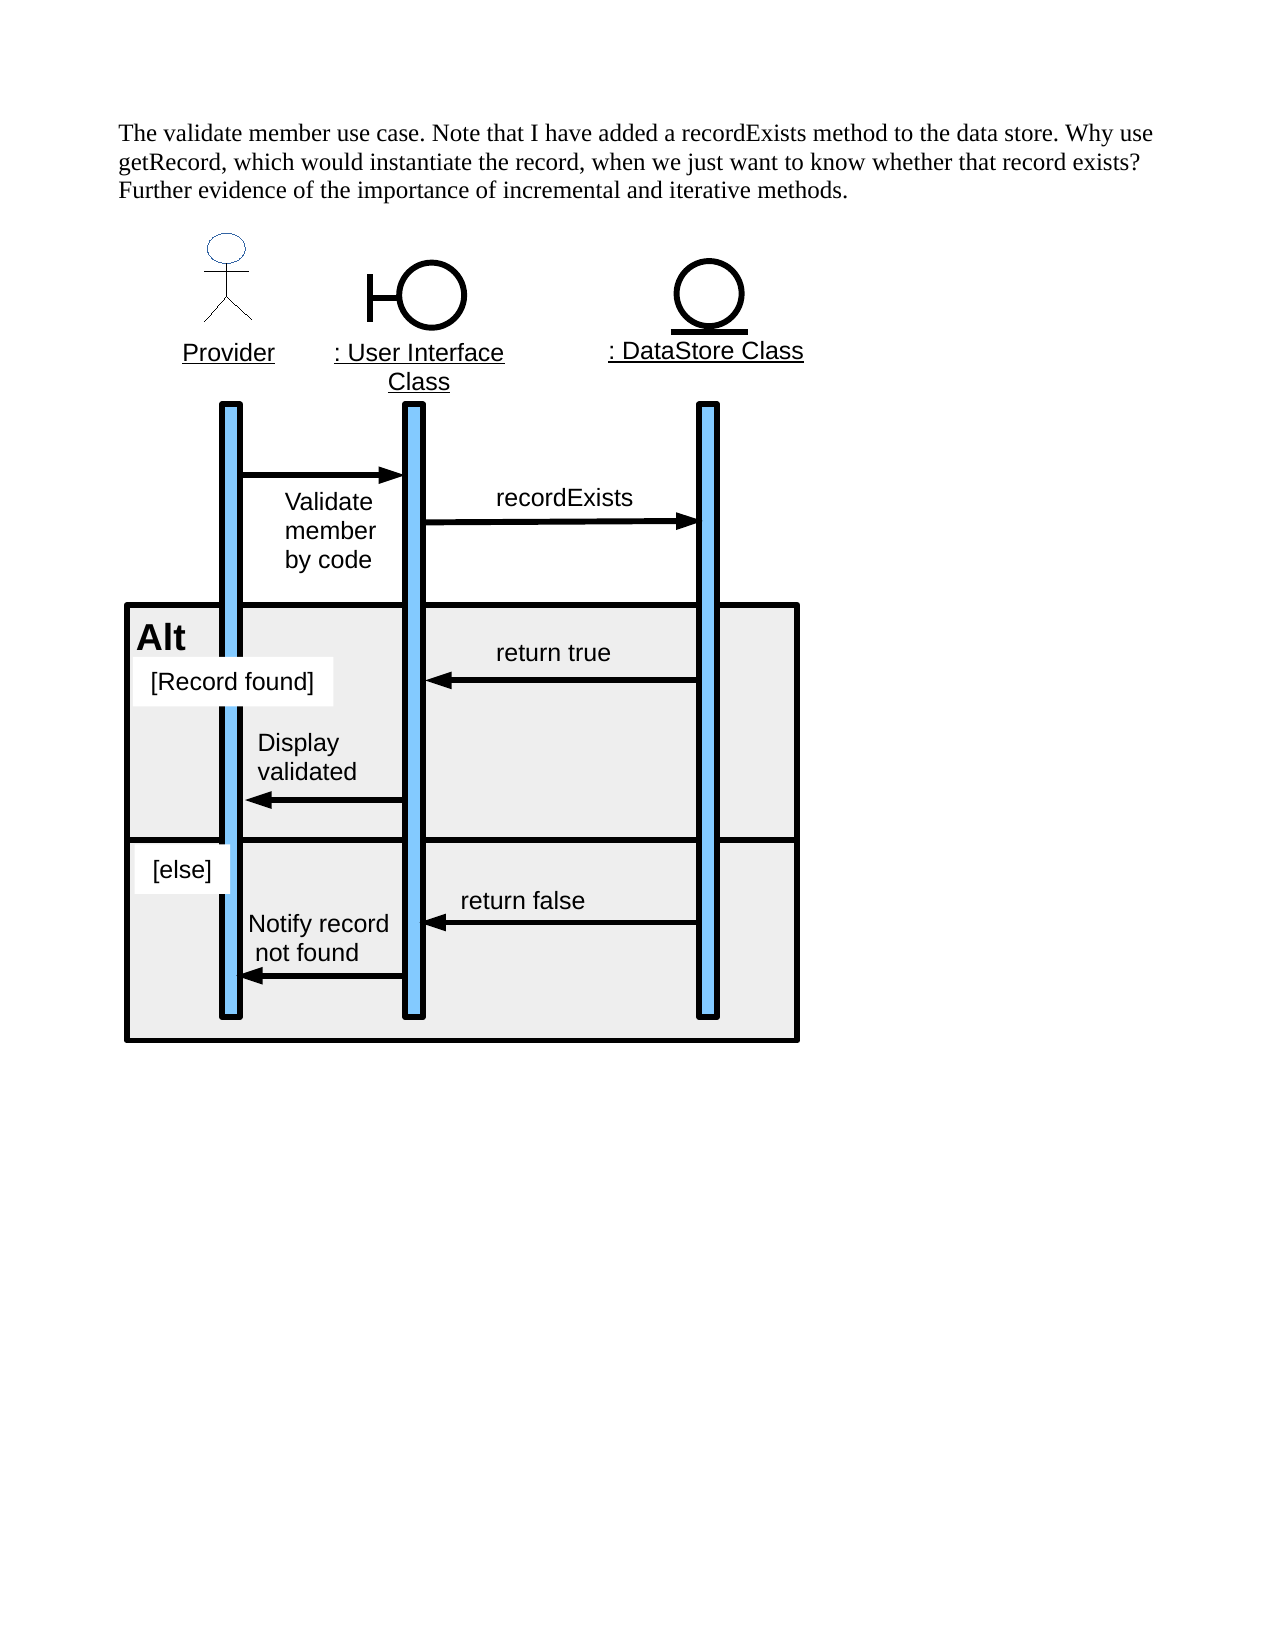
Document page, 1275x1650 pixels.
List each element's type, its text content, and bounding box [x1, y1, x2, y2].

text The validate member use case. Note that I have added a recordExists method to the data store. Why use getRecord, which would instantiate the record, when we just want to know whether that record exists? Further evidence of the importance of incremental and iterative methods. [118, 118, 1157, 204]
